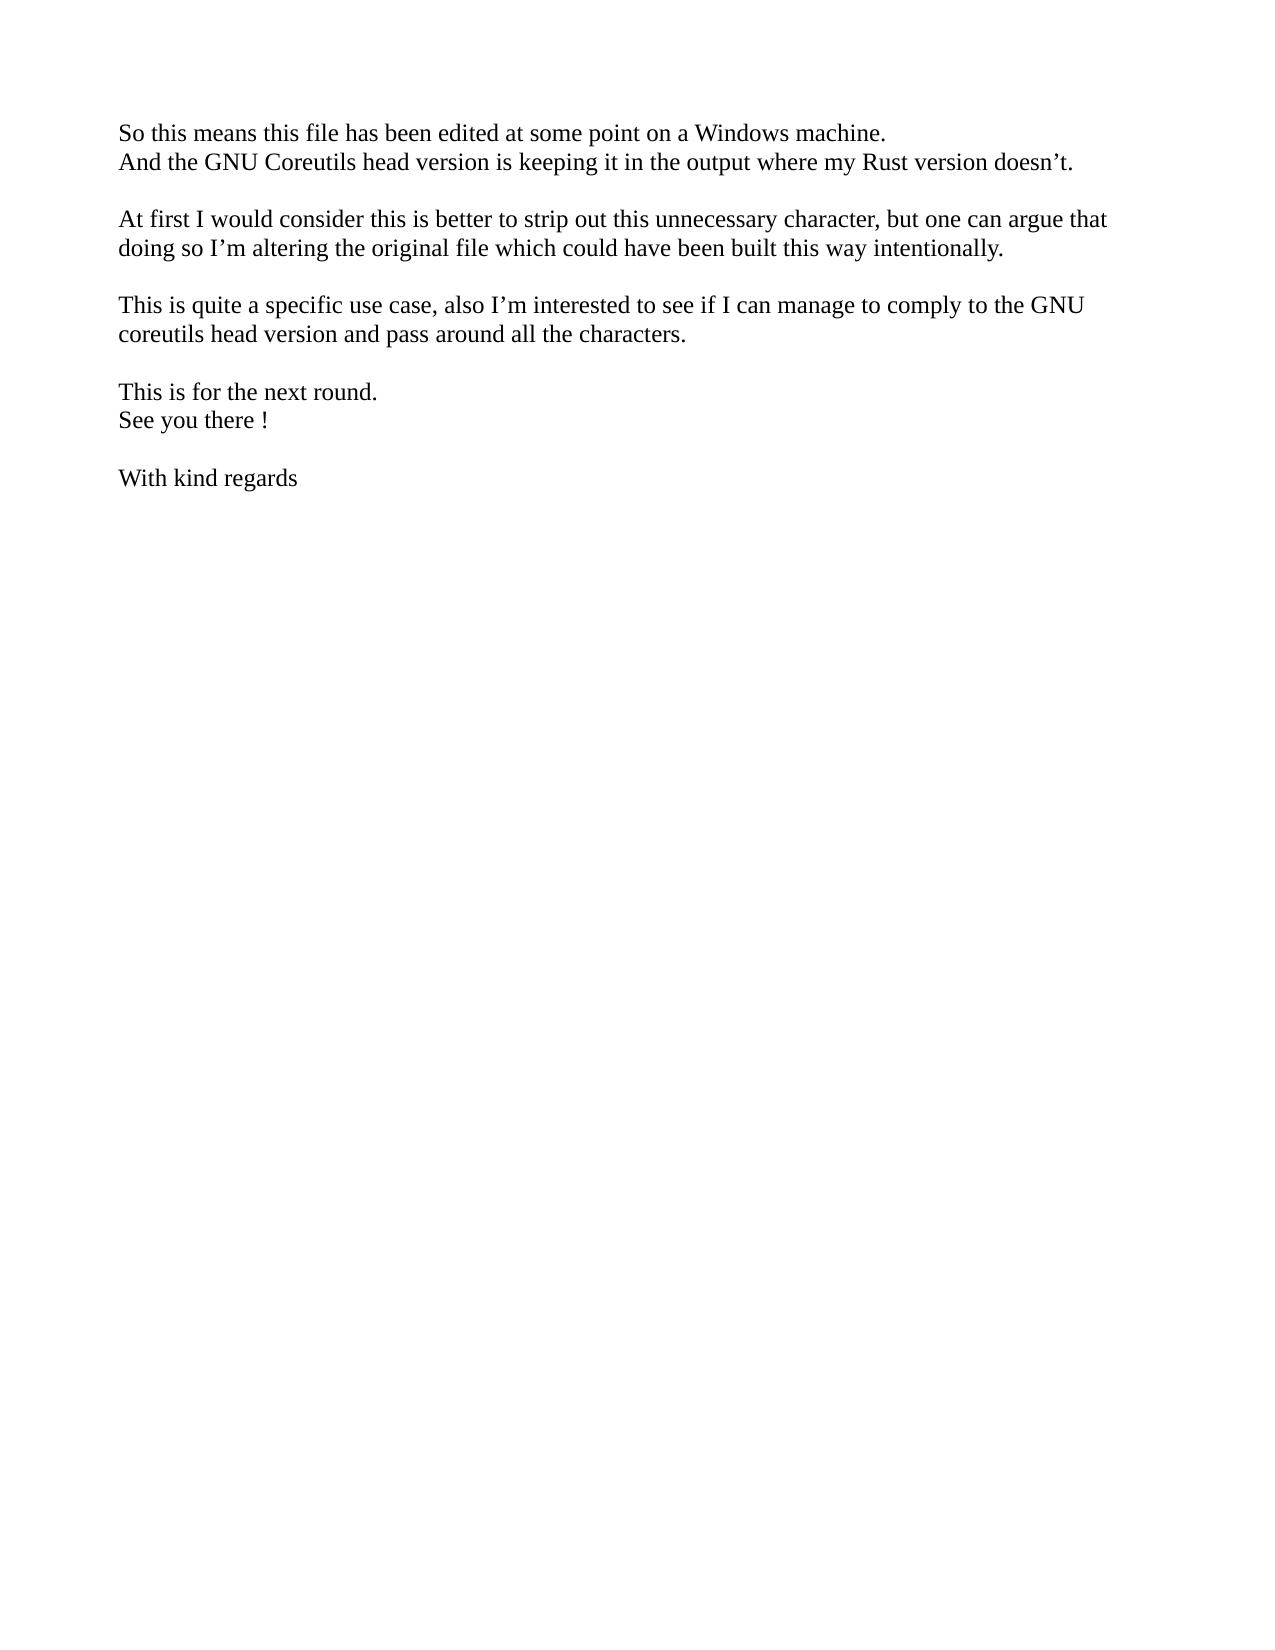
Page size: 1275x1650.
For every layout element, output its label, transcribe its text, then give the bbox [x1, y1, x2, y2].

text This is for the next round. [118, 377, 1157, 406]
text At first I would consider this is better to strip out this unnecessary character, but one can argue that doing so I’m altering the original file which could have been built this way intentionally. [118, 204, 1157, 262]
text This is quite a specific use case, also I’m interested to see if I can manage to comply to the GNU coreutils head version and pass around all the characters. [118, 291, 1157, 348]
text So this means this file has been edited at some point on a Windows machine. [118, 118, 1157, 147]
text With kind regards [118, 463, 1157, 492]
text See you there ! [118, 406, 1157, 434]
text And the GNU Coreutils head version is keeping it in the output where my Rust version doesn’t. [118, 147, 1157, 176]
